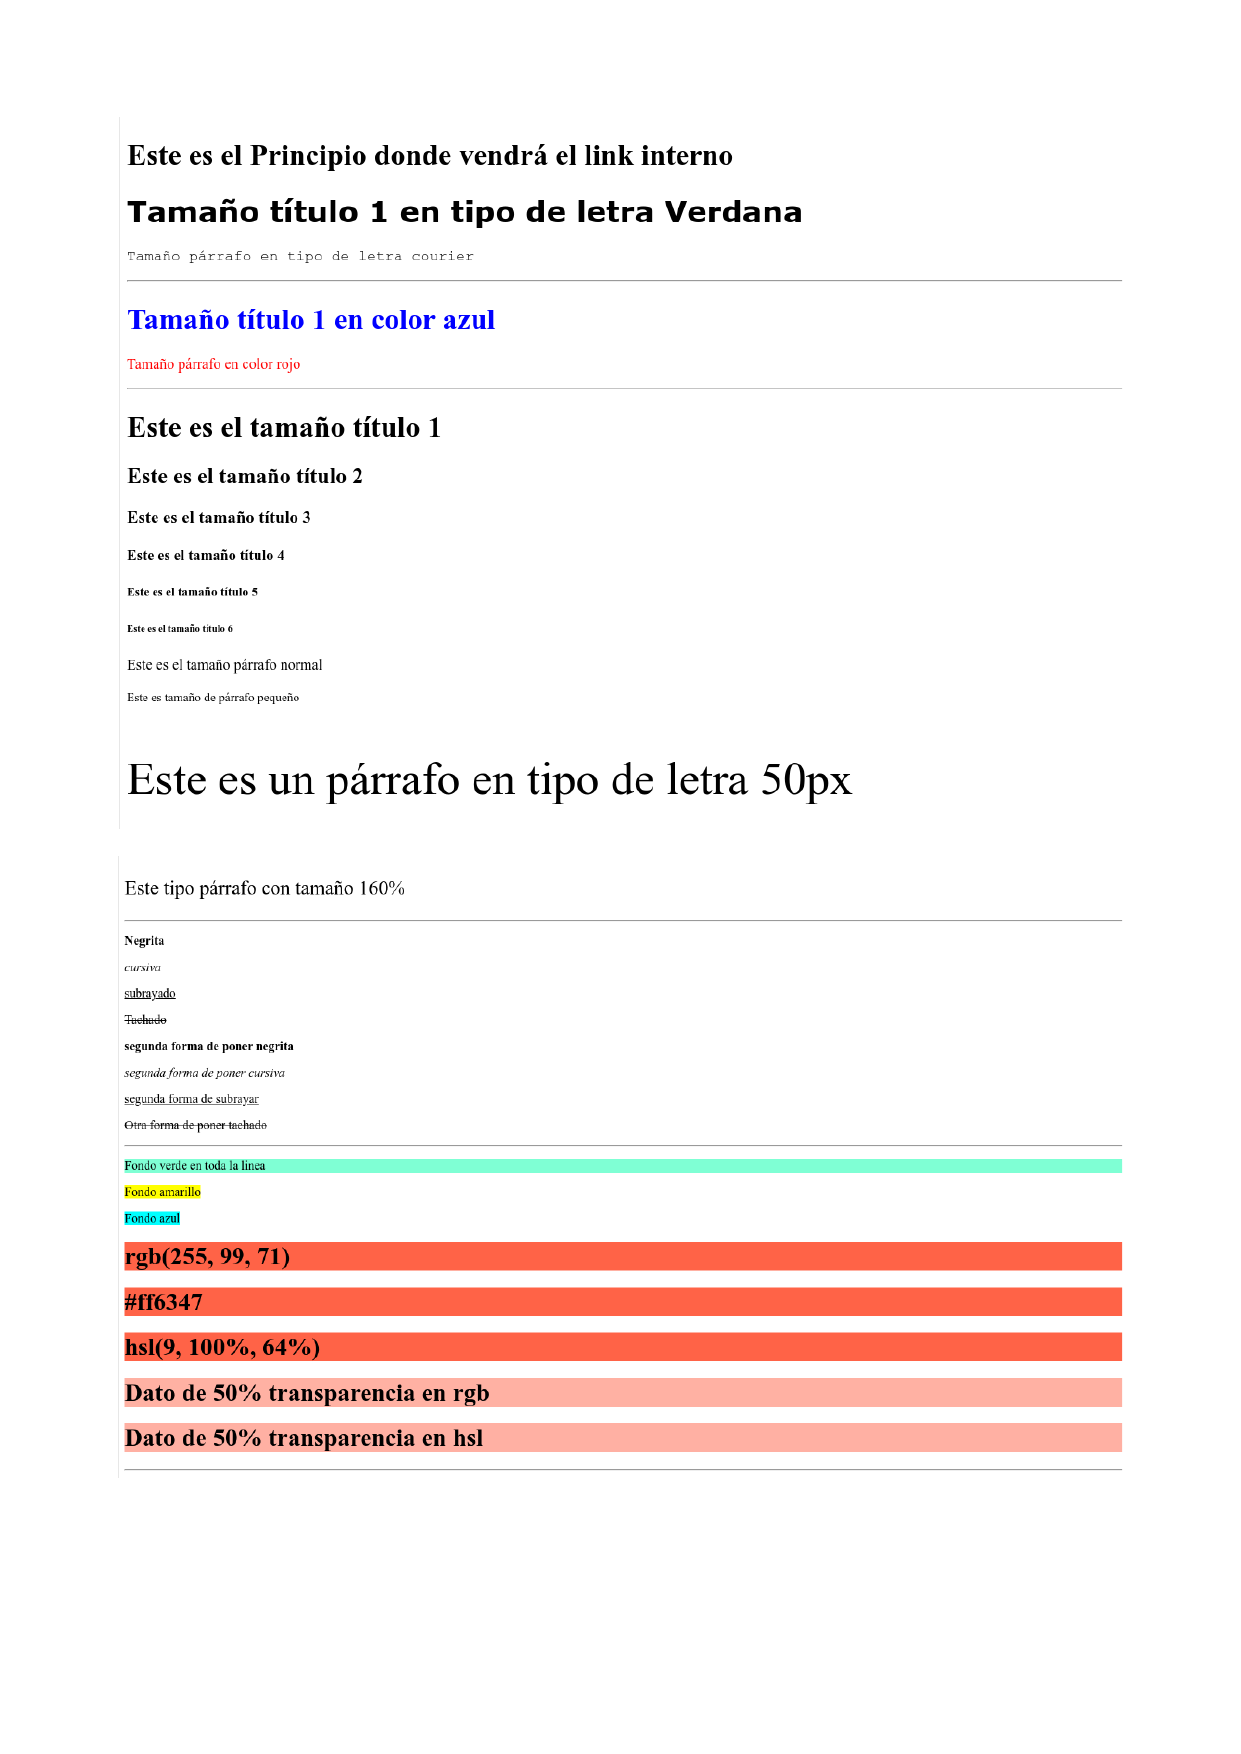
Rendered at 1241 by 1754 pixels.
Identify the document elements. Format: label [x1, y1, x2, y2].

picture [118, 117, 1123, 829]
picture [118, 856, 1123, 1478]
